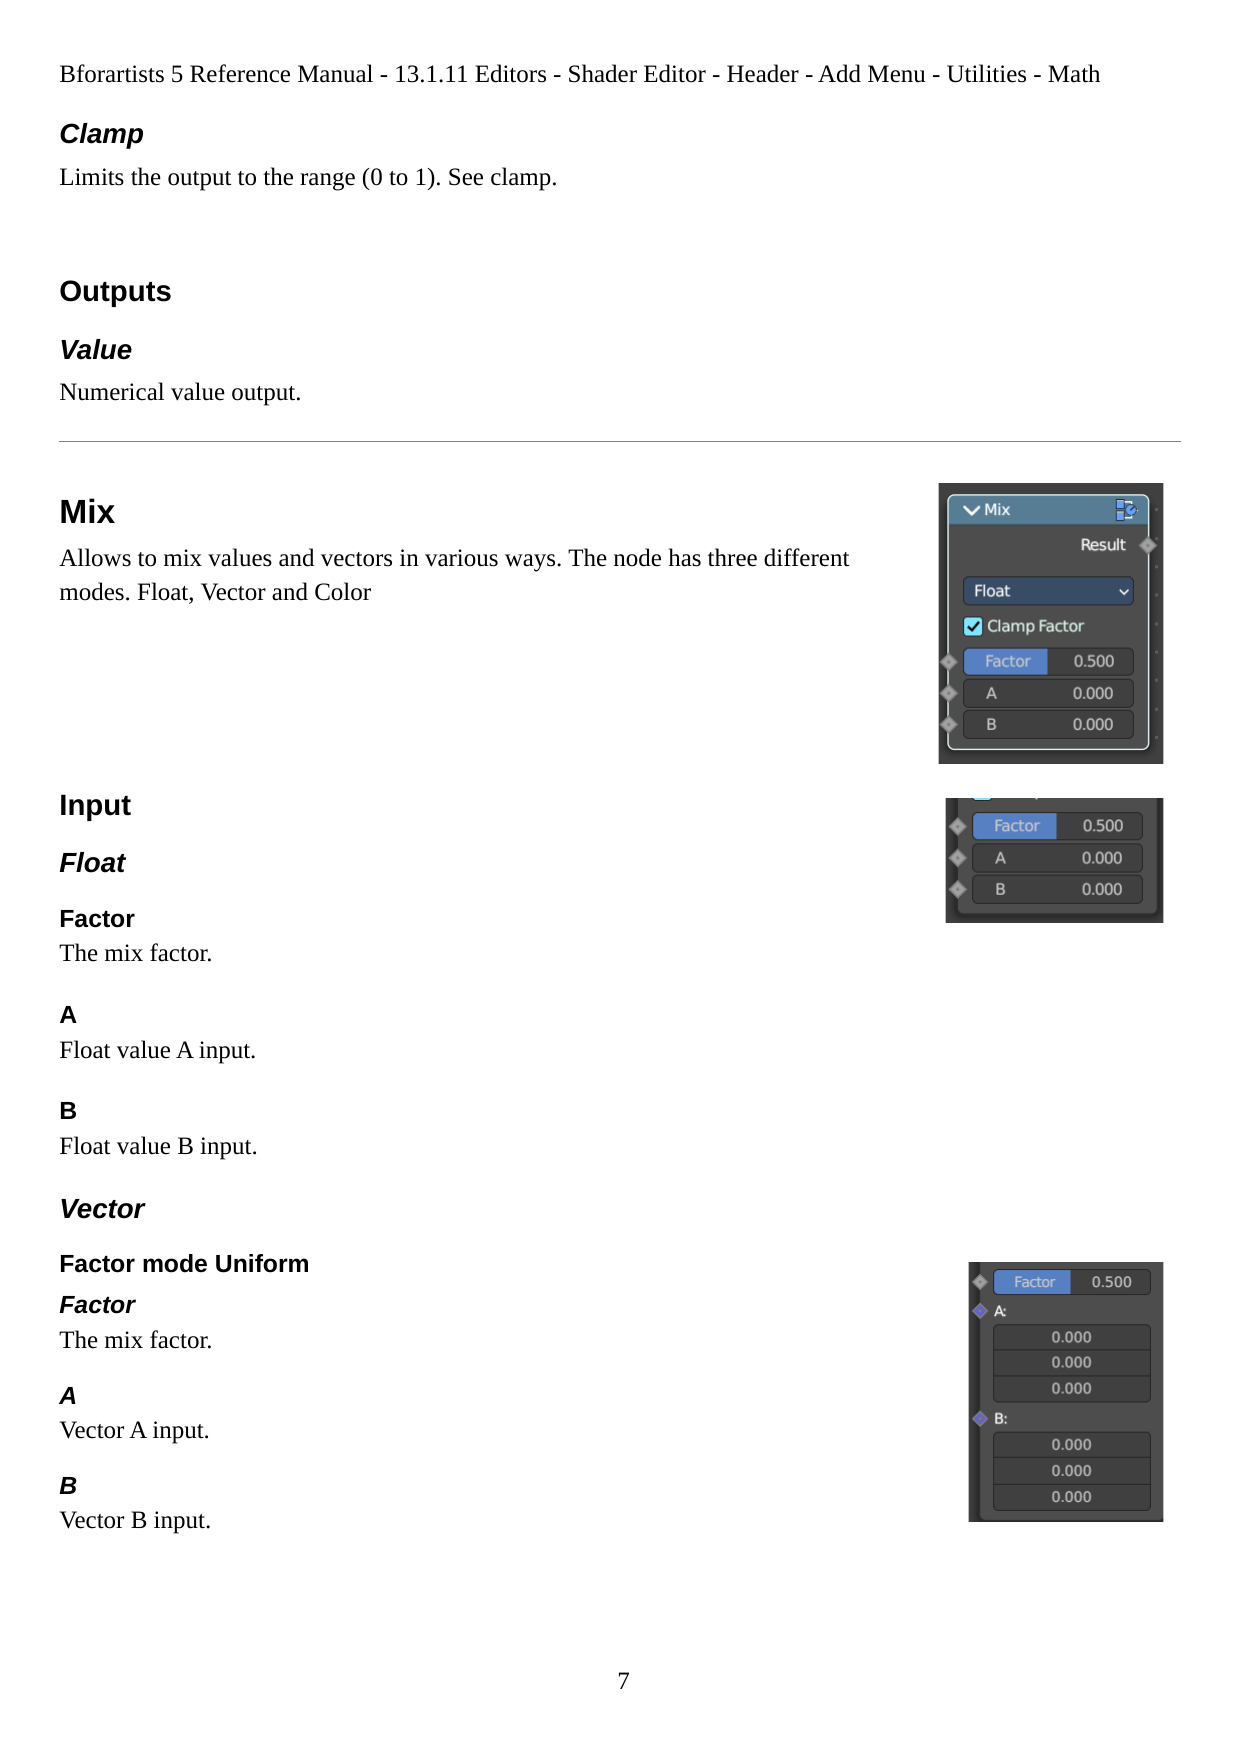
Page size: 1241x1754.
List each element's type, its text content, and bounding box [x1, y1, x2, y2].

subtitle [1164, 847, 1181, 879]
subtitle A [59, 1000, 1181, 1028]
text The mix factor. [59, 938, 1181, 967]
subtitle Outputs [59, 274, 1181, 308]
text The mix factor. [59, 1325, 968, 1354]
subtitle [1164, 492, 1181, 530]
subtitle Factor mode Uniform [59, 1249, 1181, 1278]
text Numerical value output. [59, 377, 1181, 406]
subtitle [1164, 1291, 1181, 1319]
subtitle B [59, 1096, 1181, 1125]
picture [938, 483, 1164, 764]
subtitle Factor [59, 1291, 968, 1319]
subtitle Vector [59, 1193, 1181, 1224]
subtitle Factor [59, 904, 1181, 932]
subtitle [1164, 1381, 1181, 1409]
subtitle Input [59, 788, 1181, 822]
picture [968, 1262, 1164, 1522]
text Allows to mix values and vectors in various ways. The node has three different modes. Float, Vector and Color [59, 543, 938, 606]
text Vector B input. [59, 1506, 1181, 1534]
text Limits the output to the range (0 to 1). See clamp. [59, 162, 1181, 190]
subtitle [1164, 1471, 1181, 1499]
subtitle Value [59, 333, 1181, 365]
text Float value A input. [59, 1035, 1181, 1063]
subtitle B [59, 1471, 968, 1499]
subtitle Float [59, 847, 945, 879]
text Vector A input. [59, 1416, 968, 1444]
subtitle Clamp [59, 117, 1181, 149]
subtitle Mix [59, 492, 938, 530]
text Float value B input. [59, 1131, 1181, 1160]
subtitle A [59, 1381, 968, 1409]
text [1164, 1325, 1181, 1354]
picture [945, 798, 1164, 923]
text [1164, 1416, 1181, 1444]
